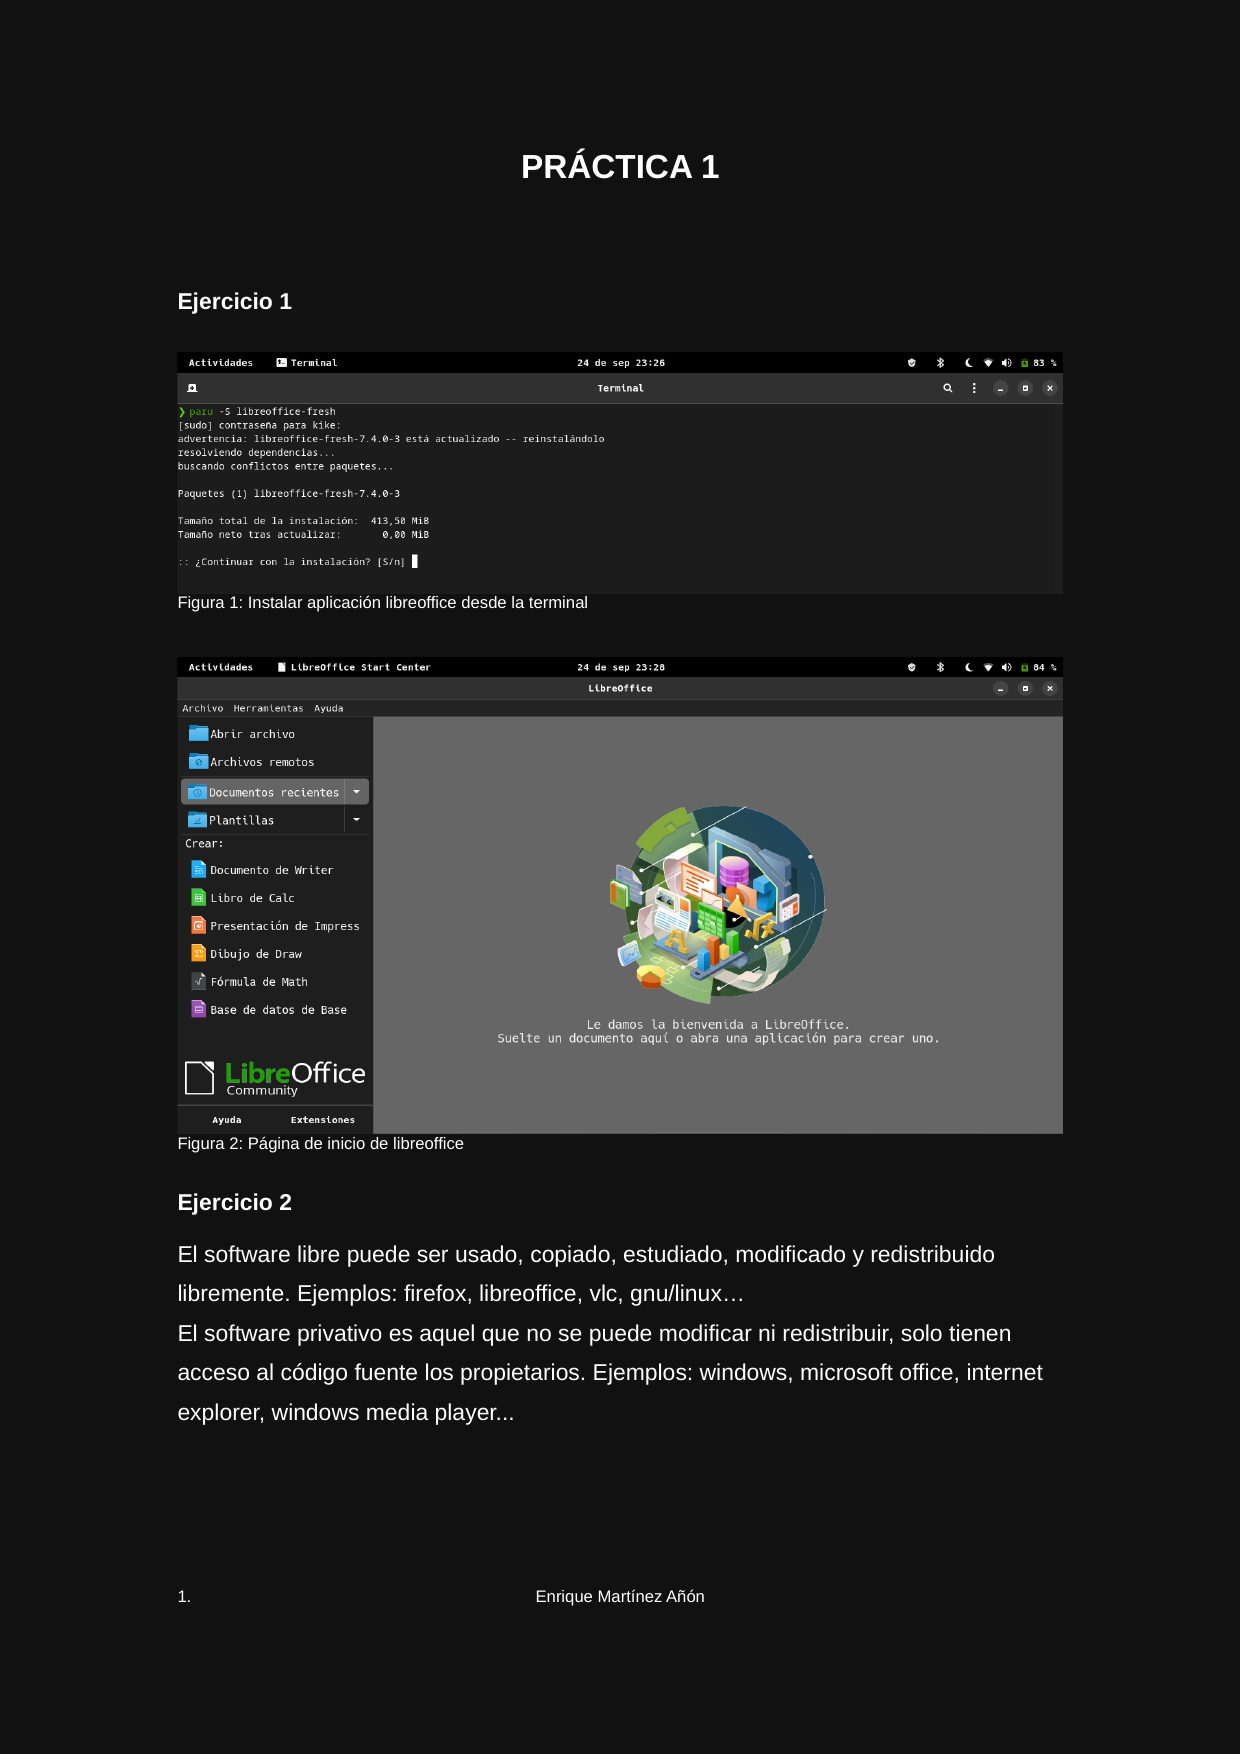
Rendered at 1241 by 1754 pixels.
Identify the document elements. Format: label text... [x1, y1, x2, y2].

text jyfgygsdfgvasdfg [177, 645, 1063, 657]
text El software libre puede ser usado, copiado, estudiado, modificado y redistribuido libremente. Ejemplos: firefox, libreoffice, vlc, gnu/linux… El software privativo es aquel que no se puede modificar ni redistribuir, solo tienen acceso al código fuente los propietarios. Ejemplos: windows, microsoft office, internet explorer, windows media player... [177, 1241, 1063, 1425]
text Ejercicio 2 [177, 1189, 1063, 1215]
text Ejercicio 1 [177, 288, 1063, 314]
text Figura 1: Instalar aplicación libreoffice desde la terminal [177, 594, 1063, 612]
title PRÁCTICA 1 [177, 148, 1063, 186]
picture [177, 657, 1063, 1134]
picture [177, 352, 1063, 594]
text Figura 2: Página de inicio de libreoffice [177, 1134, 1063, 1153]
